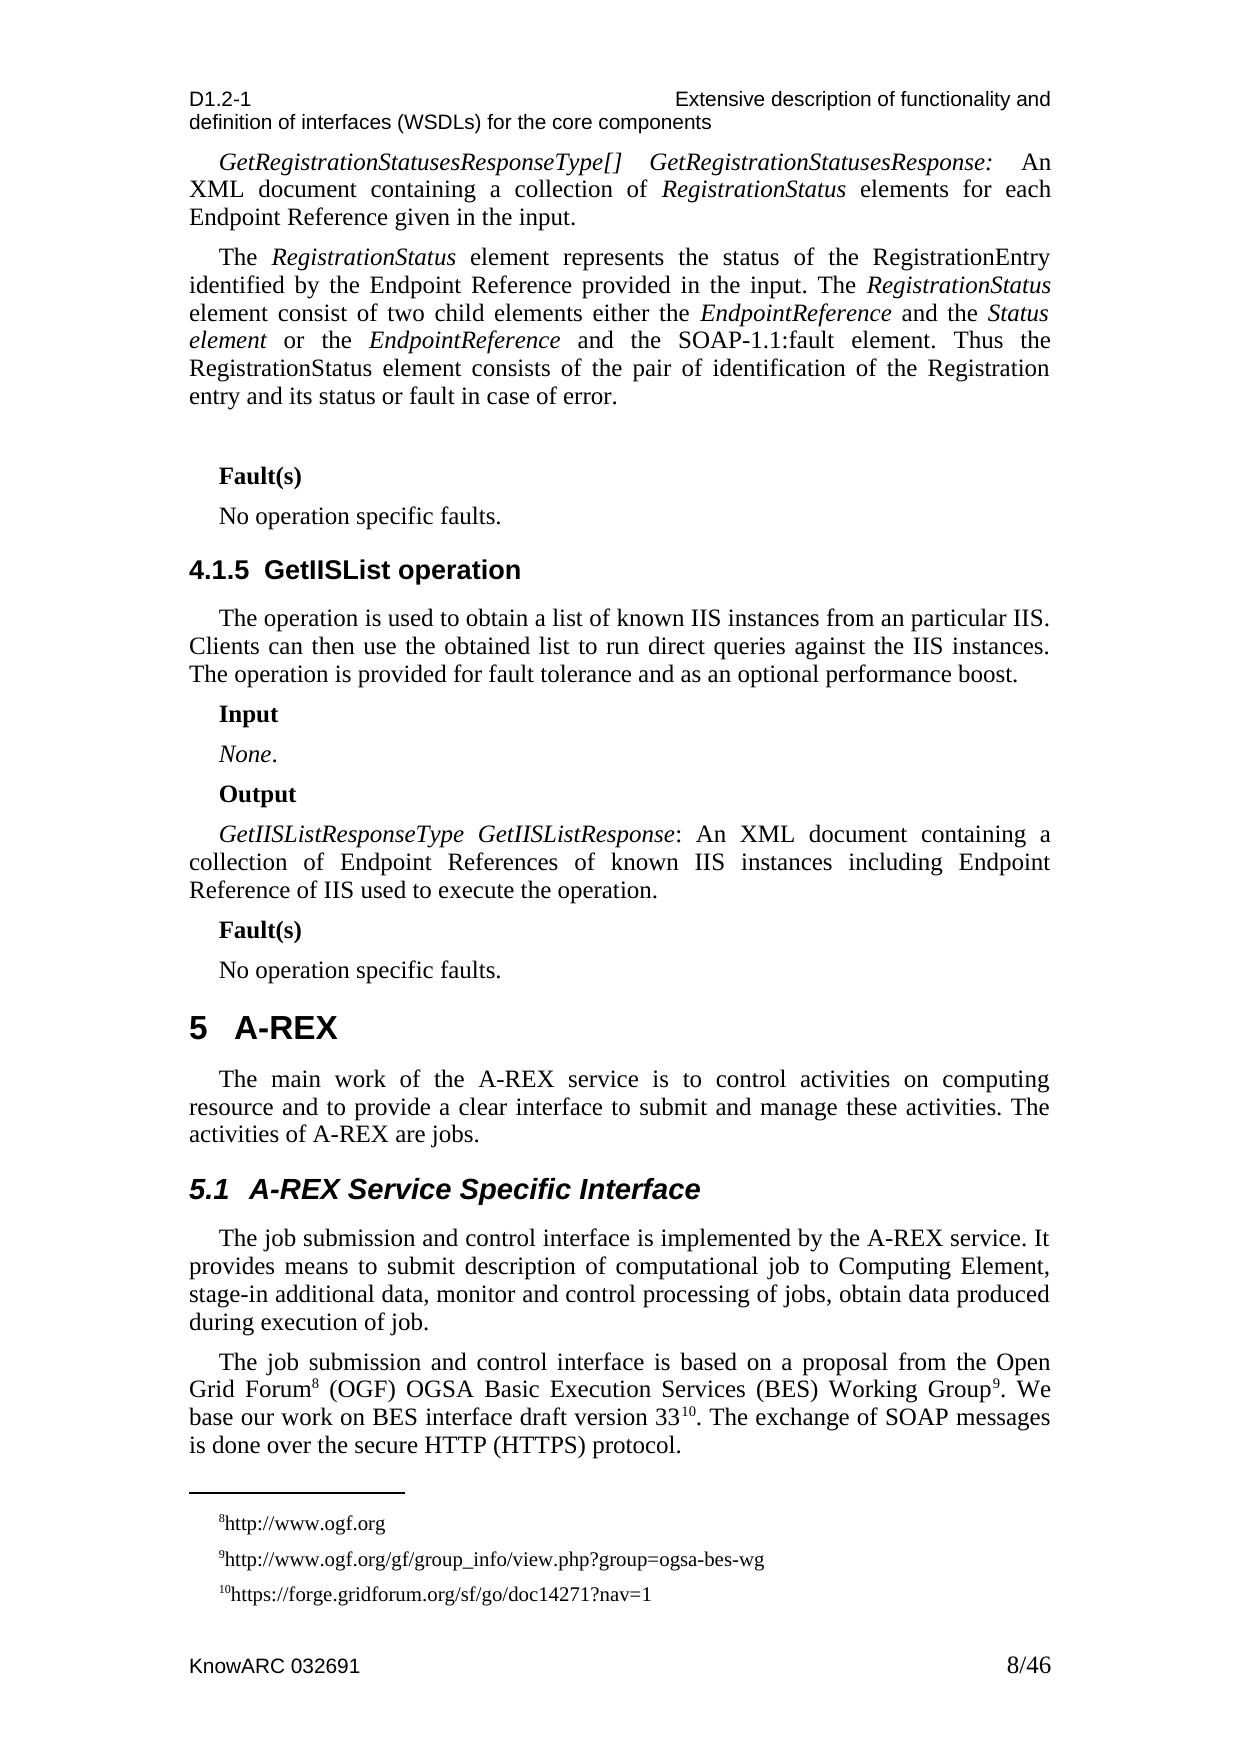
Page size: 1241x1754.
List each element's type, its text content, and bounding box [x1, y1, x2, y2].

text None. [189, 740, 1051, 768]
text The main work of the A-REX service is to control activities on computing resource and to provide a clear interface to submit and manage these activities. The activities of A-REX are jobs. [189, 1065, 1051, 1148]
subtitle GetIISList operation [189, 555, 1051, 586]
text The job submission and control interface is based on a proposal from the Open Grid Forum (OGF) OGSA Basic Execution Services (BES) Working Group. We base our work on BES interface draft version 33. The exchange of SOAP messages is done over the secure HTTP (HTTPS) protocol. [189, 1348, 1051, 1459]
text GetIISListResponseType GetIISListResponse: An XML document containing a collection of Endpoint References of known IIS instances including Endpoint Reference of IIS used to execute the operation. [189, 821, 1051, 904]
text http://www.ogf.org/gf/group_info/view.php?group=ogsa-bes-wg [189, 1547, 1051, 1571]
text The operation is used to obtain a list of known IIS instances from an particular IIS. Clients can then use the obtained list to run direct queries against the IIS instances. The operation is provided for fault tolerance and as an optional performance boost. [189, 604, 1051, 687]
text GetRegistrationStatusesResponseType[] GetRegistrationStatusesResponse: An XML document containing a collection of RegistrationStatus elements for each Endpoint Reference given in the input. [189, 148, 1051, 231]
text Fault(s) [189, 916, 1051, 944]
text The RegistrationStatus element represents the status of the RegistrationEntry identified by the Endpoint Reference provided in the input. The RegistrationStatus element consist of two child elements either the EndpointReference and the Status element or the EndpointReference and the SOAP-1.1:fault element. Thus the RegistrationStatus element consists of the pair of identification of the Registration entry and its status or fault in case of error. [189, 243, 1051, 409]
text The job submission and control interface is implemented by the A-REX service. It provides means to submit description of computational job to Computing Element, stage-in additional data, monitor and control processing of jobs, obtain data produced during execution of job. [189, 1224, 1051, 1335]
text Input [189, 700, 1051, 728]
text https://forge.gridforum.org/sf/go/doc14271?nav=1 [189, 1583, 1051, 1606]
text Output [189, 780, 1051, 808]
subtitle A-REX Service Specific Interface [189, 1173, 1051, 1206]
text http://www.ogf.org [189, 1512, 1051, 1535]
text Fault(s) [189, 462, 1051, 490]
